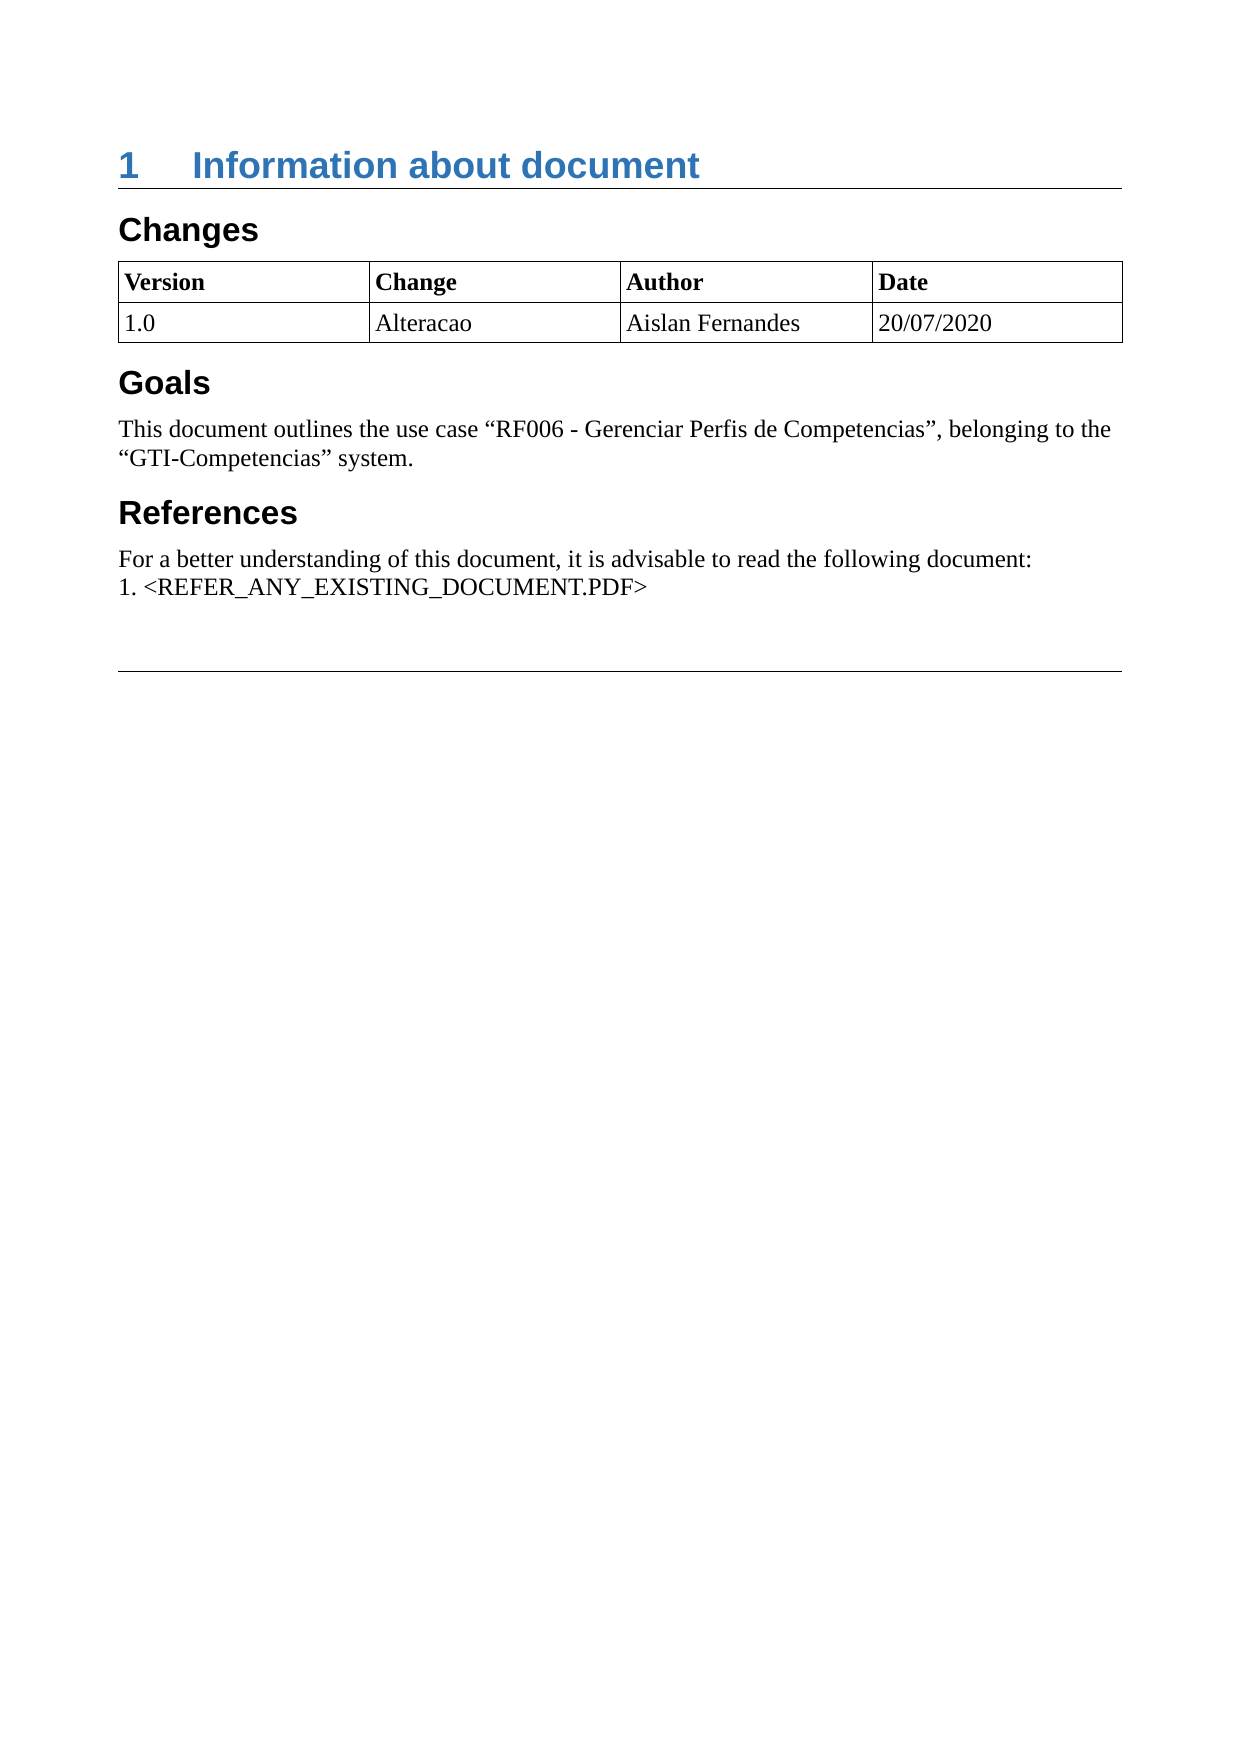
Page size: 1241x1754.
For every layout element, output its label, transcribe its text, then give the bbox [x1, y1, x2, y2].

table_header Change [370, 262, 620, 301]
text For a better understanding of this document, it is advisable to read the following document: [118, 544, 1122, 572]
table_cell 1.0 [119, 303, 369, 342]
text 1. <REFER_ANY_EXISTING_DOCUMENT.PDF> [118, 572, 1122, 601]
text This document outlines the use case “RF006 - Gerenciar Perfis de Competencias”, belonging to the “GTI-Competencias” system. [118, 414, 1122, 472]
subtitle Goals [118, 363, 1122, 402]
table_cell Aislan Fernandes [621, 303, 872, 342]
table_header Date [873, 262, 1122, 301]
subtitle References [118, 493, 1122, 531]
table_header Version [119, 262, 369, 301]
table_header Author [621, 262, 872, 301]
table_cell 20/07/2020 [873, 303, 1122, 342]
subtitle Information about document [118, 143, 1122, 188]
subtitle Changes [118, 210, 1122, 248]
table_cell Alteracao [370, 303, 620, 342]
